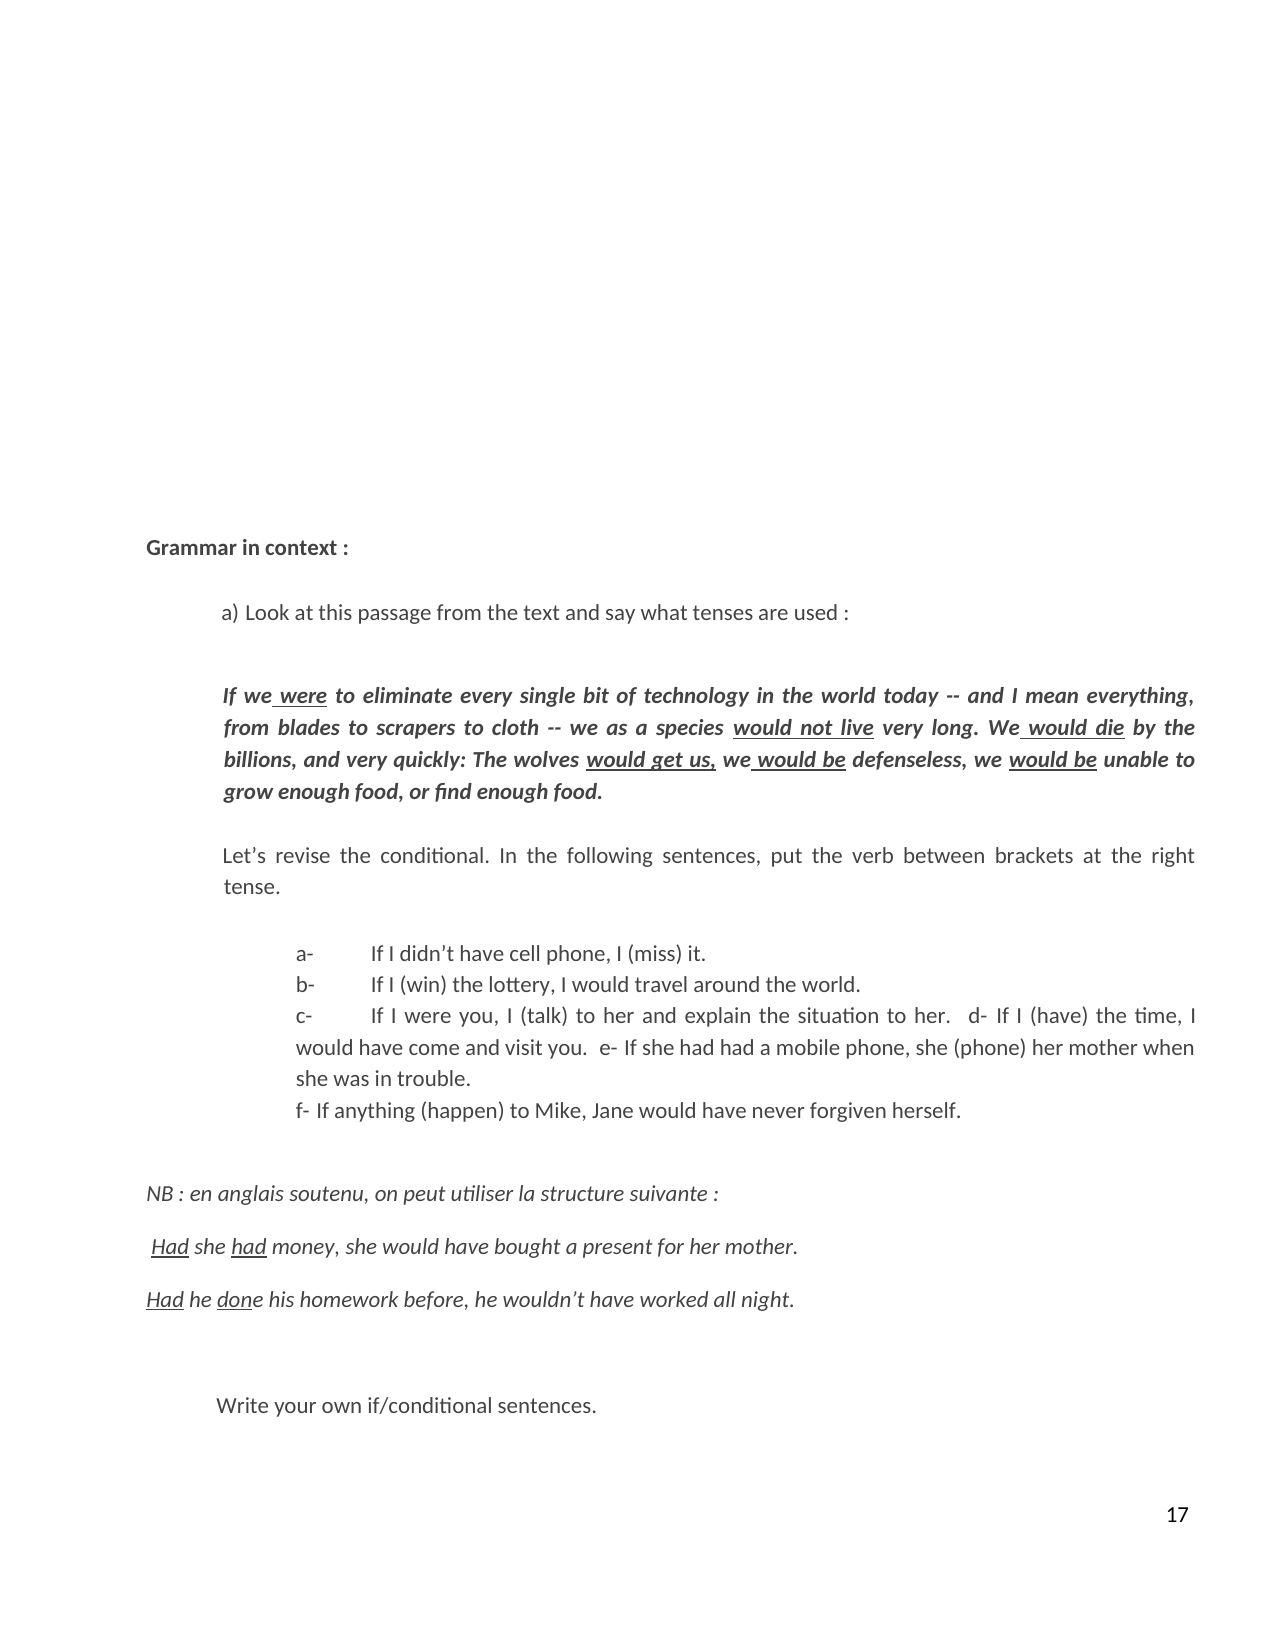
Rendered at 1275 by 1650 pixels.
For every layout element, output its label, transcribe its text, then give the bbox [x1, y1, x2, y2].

text Had he done his homework before, he wouldn’t have worked all night. [146, 1285, 1197, 1313]
text NB : en anglais soutenu, on peut utiliser la structure suivante : [146, 1179, 1197, 1207]
text Write your own if/conditional sentences. [147, 1392, 1197, 1419]
text a) Look at this passage from the text and say what tenses are used : [221, 598, 1197, 626]
text f- If anything (happen) to Mike, Jane would have never forgiven herself. [296, 1096, 1197, 1124]
text Let’s revise the conditional. In the following sentences, put the verb between brackets at the right tense. [222, 841, 1197, 900]
text Grammar in context : [146, 533, 1197, 561]
text Had she had money, she would have bought a present for her mother. [146, 1232, 1197, 1260]
list If I didn’t have cell phone, I (miss) it. [296, 939, 1197, 967]
text If we were to eliminate every single bit of technology in the world today -- and I mean everything, from blades to scrapers to cloth -- we as a species would not live very long. We would die by the billions, and very quickly: The wolves would get us, we would be defenseless, we would be unable to grow enough food, or find enough food. [222, 682, 1198, 805]
list If I (win) the lottery, I would travel around the world. [296, 970, 1197, 998]
list If I were you, I (talk) to her and explain the situation to her. d- If I (have) the time, I would have come and visit you. e- If she had had a mobile phone, she (phone) her mother when she was in trouble. [296, 1002, 1197, 1092]
